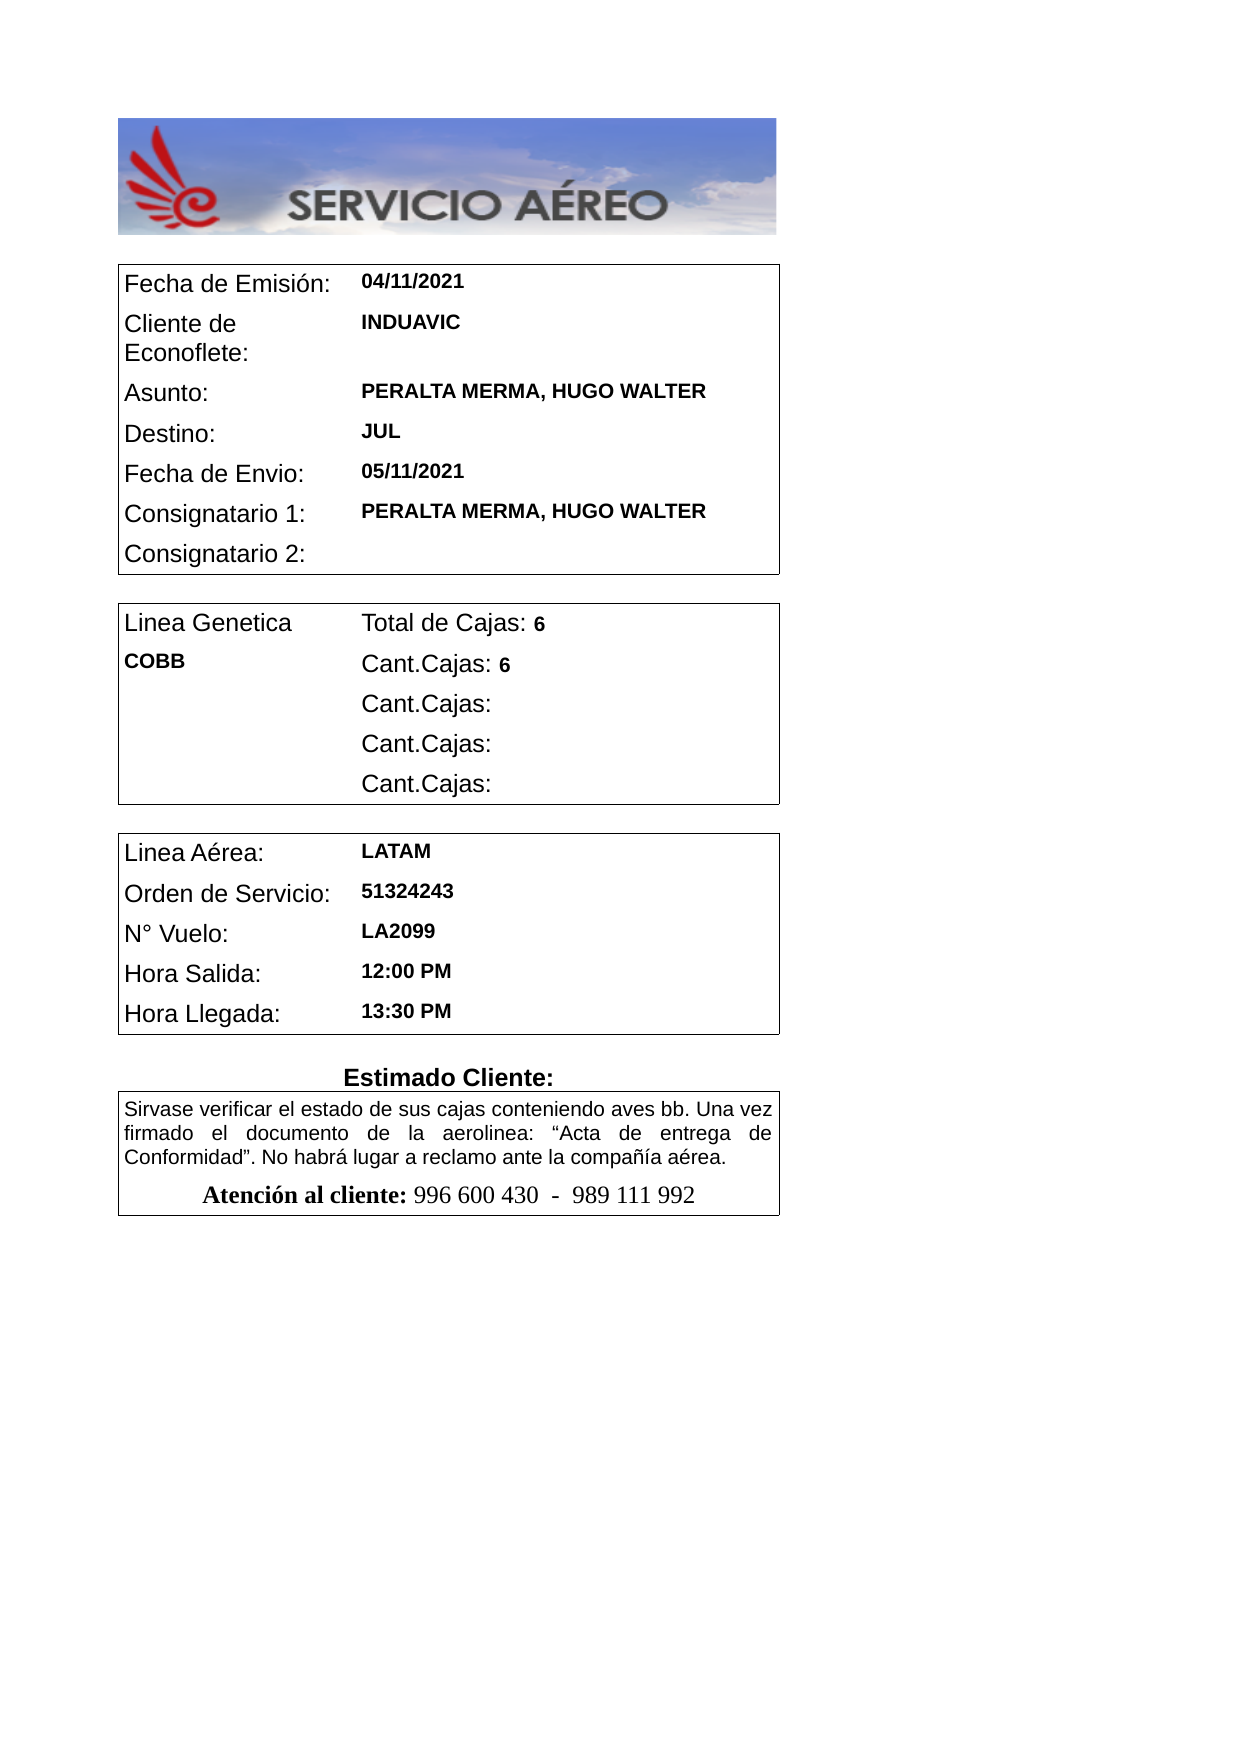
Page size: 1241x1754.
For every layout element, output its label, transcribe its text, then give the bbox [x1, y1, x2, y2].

table_cell [118, 575, 356, 603]
table_cell Cant.Cajas: [356, 683, 779, 723]
table_cell 12:00 PM [356, 953, 779, 993]
table_cell 51324243 [356, 873, 779, 913]
table_cell [356, 575, 779, 603]
table_cell INDUAVIC [356, 304, 779, 373]
table_cell JUL [356, 413, 779, 453]
table_cell [119, 723, 356, 763]
table_cell Asunto: [119, 373, 356, 413]
table_cell Fecha de Envio: [119, 453, 356, 493]
table_cell Consignatario 2: [119, 534, 356, 574]
table_cell Destino: [119, 413, 356, 453]
table_cell Cliente de Econoflete: [119, 304, 356, 373]
table_cell Linea Genetica [119, 604, 356, 643]
table_cell [356, 805, 779, 833]
table_cell Cant.Cajas: 6 [356, 643, 779, 683]
picture [118, 118, 777, 235]
table_cell COBB [119, 643, 356, 683]
table_cell 05/11/2021 [356, 453, 779, 493]
table_cell LA2099 [356, 913, 779, 953]
table_cell 13:30 PM [356, 994, 779, 1034]
table_cell Cant.Cajas: [356, 764, 779, 804]
table_cell Linea Aérea: [119, 834, 356, 873]
table_cell [356, 534, 779, 574]
table_cell PERALTA MERMA, HUGO WALTER [356, 493, 779, 533]
table_cell Cant.Cajas: [356, 723, 779, 763]
table_cell Estimado Cliente: [118, 1035, 779, 1091]
table_cell N° Vuelo: [119, 913, 356, 953]
table_cell Sirvase verificar el estado de sus cajas conteniendo aves bb. Una vez firmado el documento de la aerolinea: “Acta de entrega de Conformidad”. No habrá lugar a reclamo ante la compañía aérea. [119, 1092, 779, 1175]
table_header Fecha de Emisión: [119, 265, 356, 304]
table_cell Consignatario 1: [119, 493, 356, 533]
table_cell LATAM [356, 834, 779, 873]
table_cell Total de Cajas: 6 [356, 604, 779, 643]
table_cell Atención al cliente: 996 600 430 - 989 111 992 [119, 1175, 779, 1215]
table_cell Hora Salida: [119, 953, 356, 993]
table_cell PERALTA MERMA, HUGO WALTER [356, 373, 779, 413]
table_cell Hora Llegada: [119, 994, 356, 1034]
table_header 04/11/2021 [356, 265, 779, 304]
table_cell Orden de Servicio: [119, 873, 356, 913]
table_cell [119, 683, 356, 723]
table_cell [119, 764, 356, 804]
table_cell [118, 805, 356, 833]
